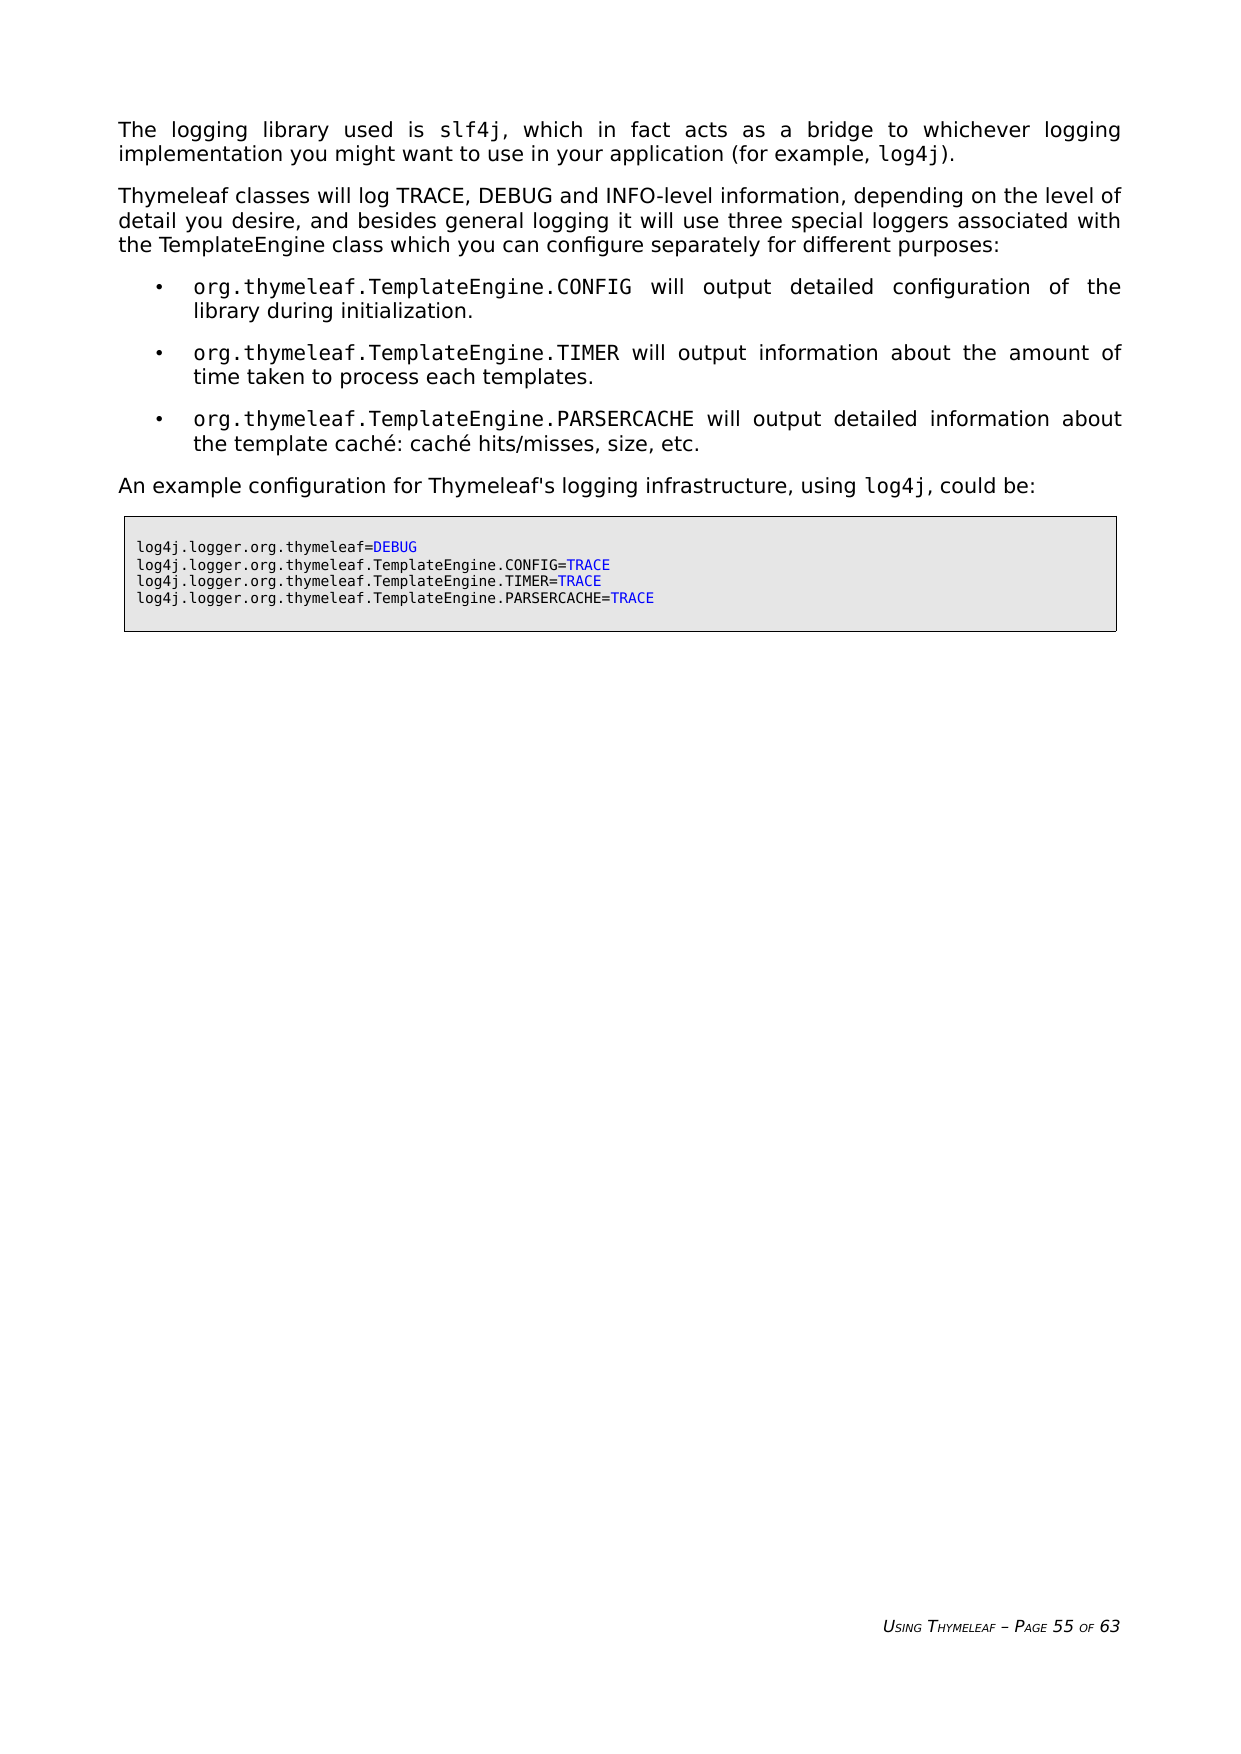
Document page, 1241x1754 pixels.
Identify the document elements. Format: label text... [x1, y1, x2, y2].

list org.thymeleaf.TemplateEngine.PARSERCACHE will output detailed information about the template caché: caché hits/misses, size, etc. [156, 407, 1122, 456]
text An example configuration for Thymeleaf's logging infrastructure, using log4j, could be: [118, 474, 1122, 498]
text log4j.logger.org.thymeleaf=DEBUG log4j.logger.org.thymeleaf.TemplateEngine.CONFIG=TRACE log4j.logger.org.thymeleaf.TemplateEngine.TIMER=TRACE log4j.logger.org.thymeleaf.TemplateEngine.PARSERCACHE=TRACE [125, 517, 1116, 631]
list org.thymeleaf.TemplateEngine.TIMER will output information about the amount of time taken to process each templates. [156, 341, 1122, 390]
text The logging library used is slf4j, which in fact acts as a bridge to whichever logging implementation you might want to use in your application (for example, log4j). [118, 118, 1122, 167]
list org.thymeleaf.TemplateEngine.CONFIG will output detailed configuration of the library during initialization. [156, 275, 1122, 323]
text Thymeleaf classes will log TRACE, DEBUG and INFO-level information, depending on the level of detail you desire, and besides general logging it will use three special loggers associated with the TemplateEngine class which you can configure separately for different purposes: [118, 184, 1122, 257]
